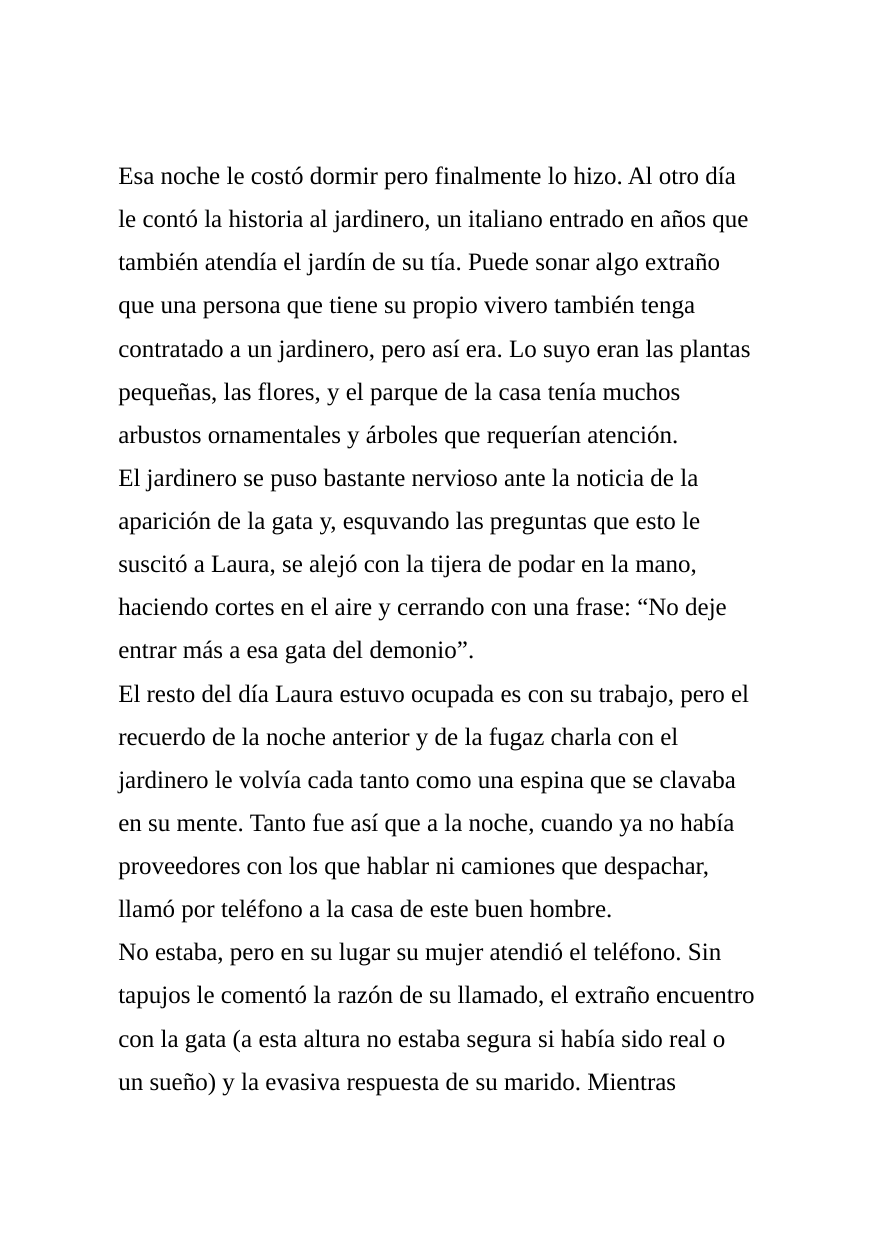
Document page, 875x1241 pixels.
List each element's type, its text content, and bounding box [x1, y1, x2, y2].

text No estaba, pero en su lugar su mujer atendió el teléfono. Sin tapujos le comentó la razón de su llamado, el extraño encuentro con la gata (a esta altura no estaba segura si había sido real o un sueño) y la evasiva respuesta de su marido. Mientras [118, 937, 756, 1096]
text El jardinero se puso bastante nervioso ante la noticia de la aparición de la gata y, esquvando las preguntas que esto le suscitó a Laura, se alejó con la tijera de podar en la mano, haciendo cortes en el aire y cerrando con una frase: “No deje entrar más a esa gata del demonio”. [118, 463, 756, 664]
text Esa noche le costó dormir pero finalmente lo hizo. Al otro día le contó la historia al jardinero, un italiano entrado en años que también atendía el jardín de su tía. Puede sonar algo extraño que una persona que tiene su propio vivero también tenga contratado a un jardinero, pero así era. Lo suyo eran las plantas pequeñas, las flores, y el parque de la casa tenía muchos arbustos ornamentales y árboles que requerían atención. [118, 161, 756, 449]
text El resto del día Laura estuvo ocupada es con su trabajo, pero el recuerdo de la noche anterior y de la fugaz charla con el jardinero le volvía cada tanto como una espina que se clavaba en su mente. Tanto fue así que a la noche, cuando ya no había proveedores con los que hablar ni camiones que despachar, llamó por teléfono a la casa de este buen hombre. [118, 679, 756, 923]
